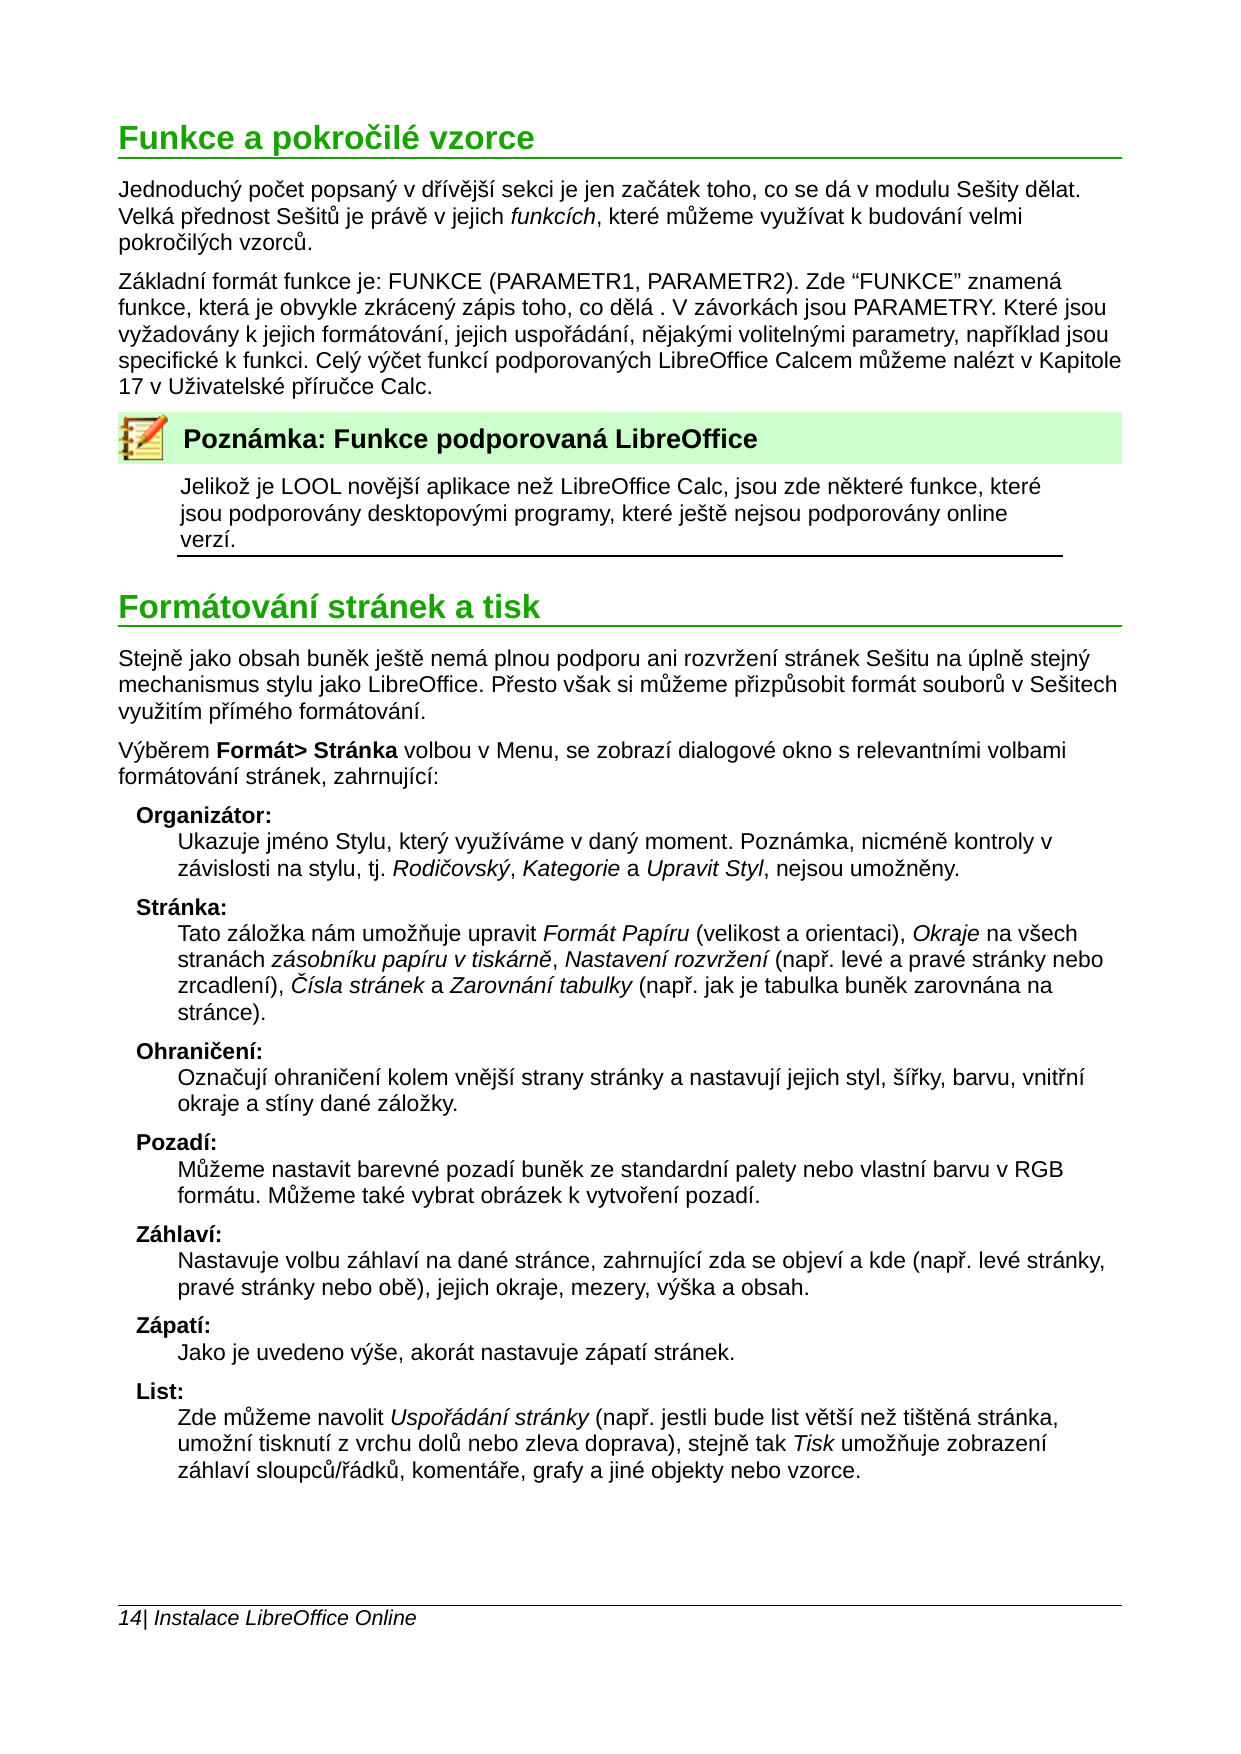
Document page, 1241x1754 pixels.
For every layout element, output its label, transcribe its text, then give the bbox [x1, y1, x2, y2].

subtitle Formátování stránek a tisk [118, 587, 1122, 625]
text Jednoduchý počet popsaný v dřívější sekci je jen začátek toho, co se dá v modulu Sešity dělat. Velká přednost Sešitů je právě v jejich funkcích, které můžeme využívat k budování velmi pokročilých vzorců. [118, 176, 1122, 255]
subtitle Poznámka: Funkce podporovaná LibreOffice [118, 412, 1122, 464]
text Ukazuje jméno Stylu, který využíváme v daný moment. Poznámka, nicméně kontroly v závislosti na stylu, tj. Rodičovský, Kategorie a Upravit Styl, nejsou umožněny. [177, 828, 1122, 881]
text Pozadí: [136, 1129, 1122, 1156]
text Stejně jako obsah buněk ještě nemá plnou podporu ani rozvržení stránek Sešitu na úplně stejný mechanismus stylu jako LibreOffice. Přesto však si můžeme přizpůsobit formát souborů v Sešitech využitím přímého formátování. [118, 645, 1122, 724]
text Jako je uvedeno výše, akorát nastavuje zápatí stránek. [177, 1339, 1122, 1365]
text Jelikož je LOOL novější aplikace než LibreOffice Calc, jsou zde některé funkce, které jsou podporovány desktopovými programy, které ještě nejsou podporovány online verzí. [177, 470, 1063, 555]
text Zápatí: [136, 1312, 1122, 1339]
text List: [136, 1378, 1122, 1404]
subtitle Funkce a pokročilé vzorce [118, 118, 1122, 157]
picture [119, 413, 170, 464]
text Označují ohraničení kolem vnější strany stránky a nastavují jejich styl, šířky, barvu, vnitřní okraje a stíny dané záložky. [177, 1064, 1122, 1117]
text Záhlaví: [136, 1221, 1122, 1247]
text Základní formát funkce je: FUNKCE (PARAMETR1, PARAMETR2). Zde “FUNKCE” znamená funkce, která je obvykle zkrácený zápis toho, co dělá . V závorkách jsou PARAMETRY. Které jsou vyžadovány k jejich formátování, jejich uspořádání, nějakými volitelnými parametry, například jsou specifické k funkci. Celý výčet funkcí podporovaných LibreOffice Calcem můžeme nalézt v Kapitole 17 v Uživatelské příručce Calc. [118, 268, 1122, 400]
text Nastavuje volbu záhlaví na dané stránce, zahrnující zda se objeví a kde (např. levé stránky, pravé stránky nebo obě), jejich okraje, mezery, výška a obsah. [177, 1247, 1122, 1300]
text Zde můžeme navolit Uspořádání stránky (např. jestli bude list větší než tištěná stránka, umožní tisknutí z vrchu dolů nebo zleva doprava), stejně tak Tisk umožňuje zobrazení záhlaví sloupců/řádků, komentáře, grafy a jiné objekty nebo vzorce. [177, 1404, 1122, 1483]
text Organizátor: [136, 802, 1122, 828]
text Tato záložka nám umožňuje upravit Formát Papíru (velikost a orientaci), Okraje na všech stranách zásobníku papíru v tiskárně, Nastavení rozvržení (např. levé a pravé stránky nebo zrcadlení), Čísla stránek a Zarovnání tabulky (např. jak je tabulka buněk zarovnána na stránce). [177, 920, 1122, 1025]
text Stránka: [136, 893, 1122, 920]
text Můžeme nastavit barevné pozadí buněk ze standardní palety nebo vlastní barvu v RGB formátu. Můžeme také vybrat obrázek k vytvoření pozadí. [177, 1156, 1122, 1208]
text Výběrem Formát> Stránka volbou v Menu, se zobrazí dialogové okno s relevantními volbami formátování stránek, zahrnující: [118, 737, 1122, 789]
text Ohraničení: [136, 1038, 1122, 1064]
